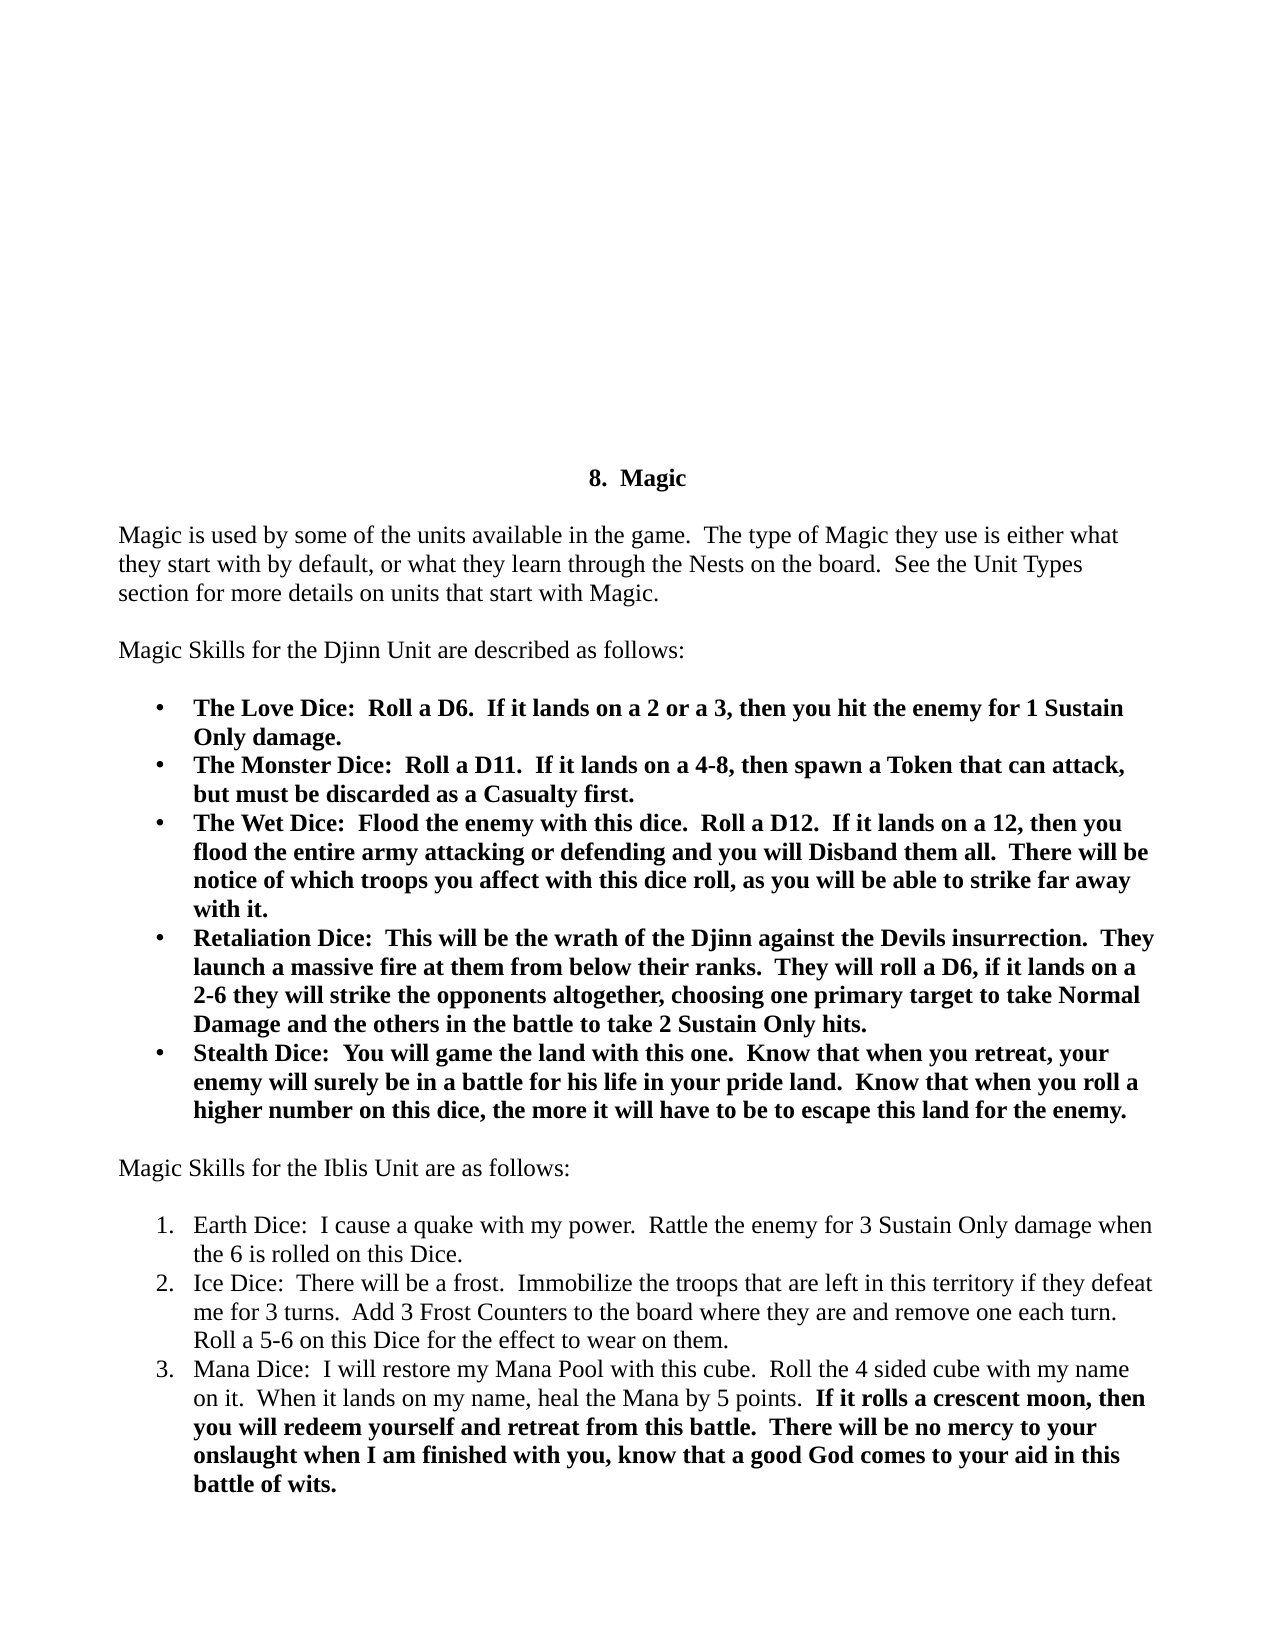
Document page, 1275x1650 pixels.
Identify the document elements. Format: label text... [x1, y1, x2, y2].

list Retaliation Dice: This will be the wrath of the Djinn against the Devils insurrection. They launch a massive fire at them from below their ranks. They will roll a D6, if it lands on a 2-6 they will strike the opponents altogether, choosing one primary target to take Normal Damage and the others in the battle to take 2 Sustain Only hits. [156, 923, 1157, 1038]
list The Monster Dice: Roll a D11. If it lands on a 4-8, then spawn a Token that can attack, but must be discarded as a Casualty first. [156, 751, 1157, 808]
text Magic Skills for the Iblis Unit are as follows: [118, 1153, 1157, 1182]
list Earth Dice: I cause a quake with my power. Rattle the enemy for 3 Sustain Only damage when the 6 is rolled on this Dice. [156, 1211, 1157, 1268]
text Magic is used by some of the units available in the game. The type of Magic they use is either what they start with by default, or what they learn through the Nests on the board. See the Unit Types section for more details on units that start with Magic. [118, 521, 1157, 607]
list Ice Dice: There will be a frost. Immobilize the troops that are left in this territory if they defeat me for 3 turns. Add 3 Frost Counters to the board where they are and remove one each turn. Roll a 5-6 on this Dice for the effect to wear on them. [156, 1268, 1157, 1354]
text Magic Skills for the Djinn Unit are described as follows: [118, 636, 1157, 664]
text 8. Magic [118, 463, 1157, 492]
list Stealth Dice: You will game the land with this one. Know that when you retreat, your enemy will surely be in a battle for his life in your pride land. Know that when you roll a higher number on this dice, the more it will have to be to escape this land for the enemy. [156, 1038, 1157, 1124]
list The Wet Dice: Flood the enemy with this dice. Roll a D12. If it lands on a 12, then you flood the entire army attacking or defending and you will Disband them all. There will be notice of which troops you affect with this dice roll, as you will be able to strike far away with it. [156, 808, 1157, 923]
list The Love Dice: Roll a D6. If it lands on a 2 or a 3, then you hit the enemy for 1 Sustain Only damage. [156, 693, 1157, 751]
list Mana Dice: I will restore my Mana Pool with this cube. Roll the 4 sided cube with my name on it. When it lands on my name, heal the Mana by 5 points. If it rolls a crescent moon, then you will redeem yourself and retreat from this battle. There will be no mercy to your onslaught when I am finished with you, know that a good God comes to your aid in this battle of wits. [156, 1354, 1157, 1498]
